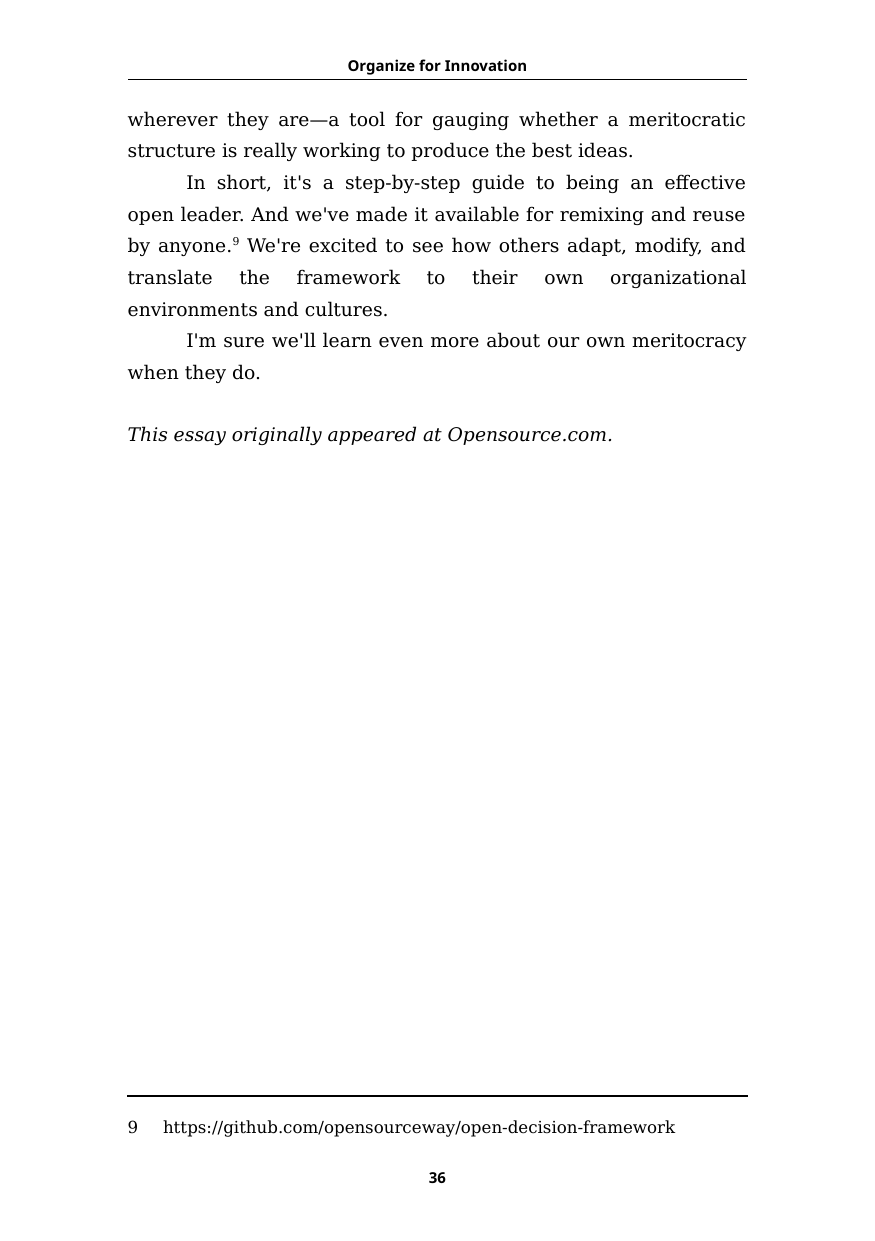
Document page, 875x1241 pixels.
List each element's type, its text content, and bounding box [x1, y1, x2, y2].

text This essay originally appeared at Opensource.com. [127, 424, 747, 446]
text https://github.com/opensourceway/open-decision-framework [127, 1118, 747, 1138]
text I'm sure we'll learn even more about our own meritocracy when they do. [127, 330, 747, 384]
text In short, it's a step-by-step guide to being an effective open leader. And we've made it available for remixing and reuse by anyone. We're excited to see how others adapt, modify, and translate the framework to their own organizational environments and cultures. [127, 172, 747, 321]
text wherever they are—a tool for gauging whether a meritocratic structure is really working to produce the best ideas. [127, 109, 747, 162]
